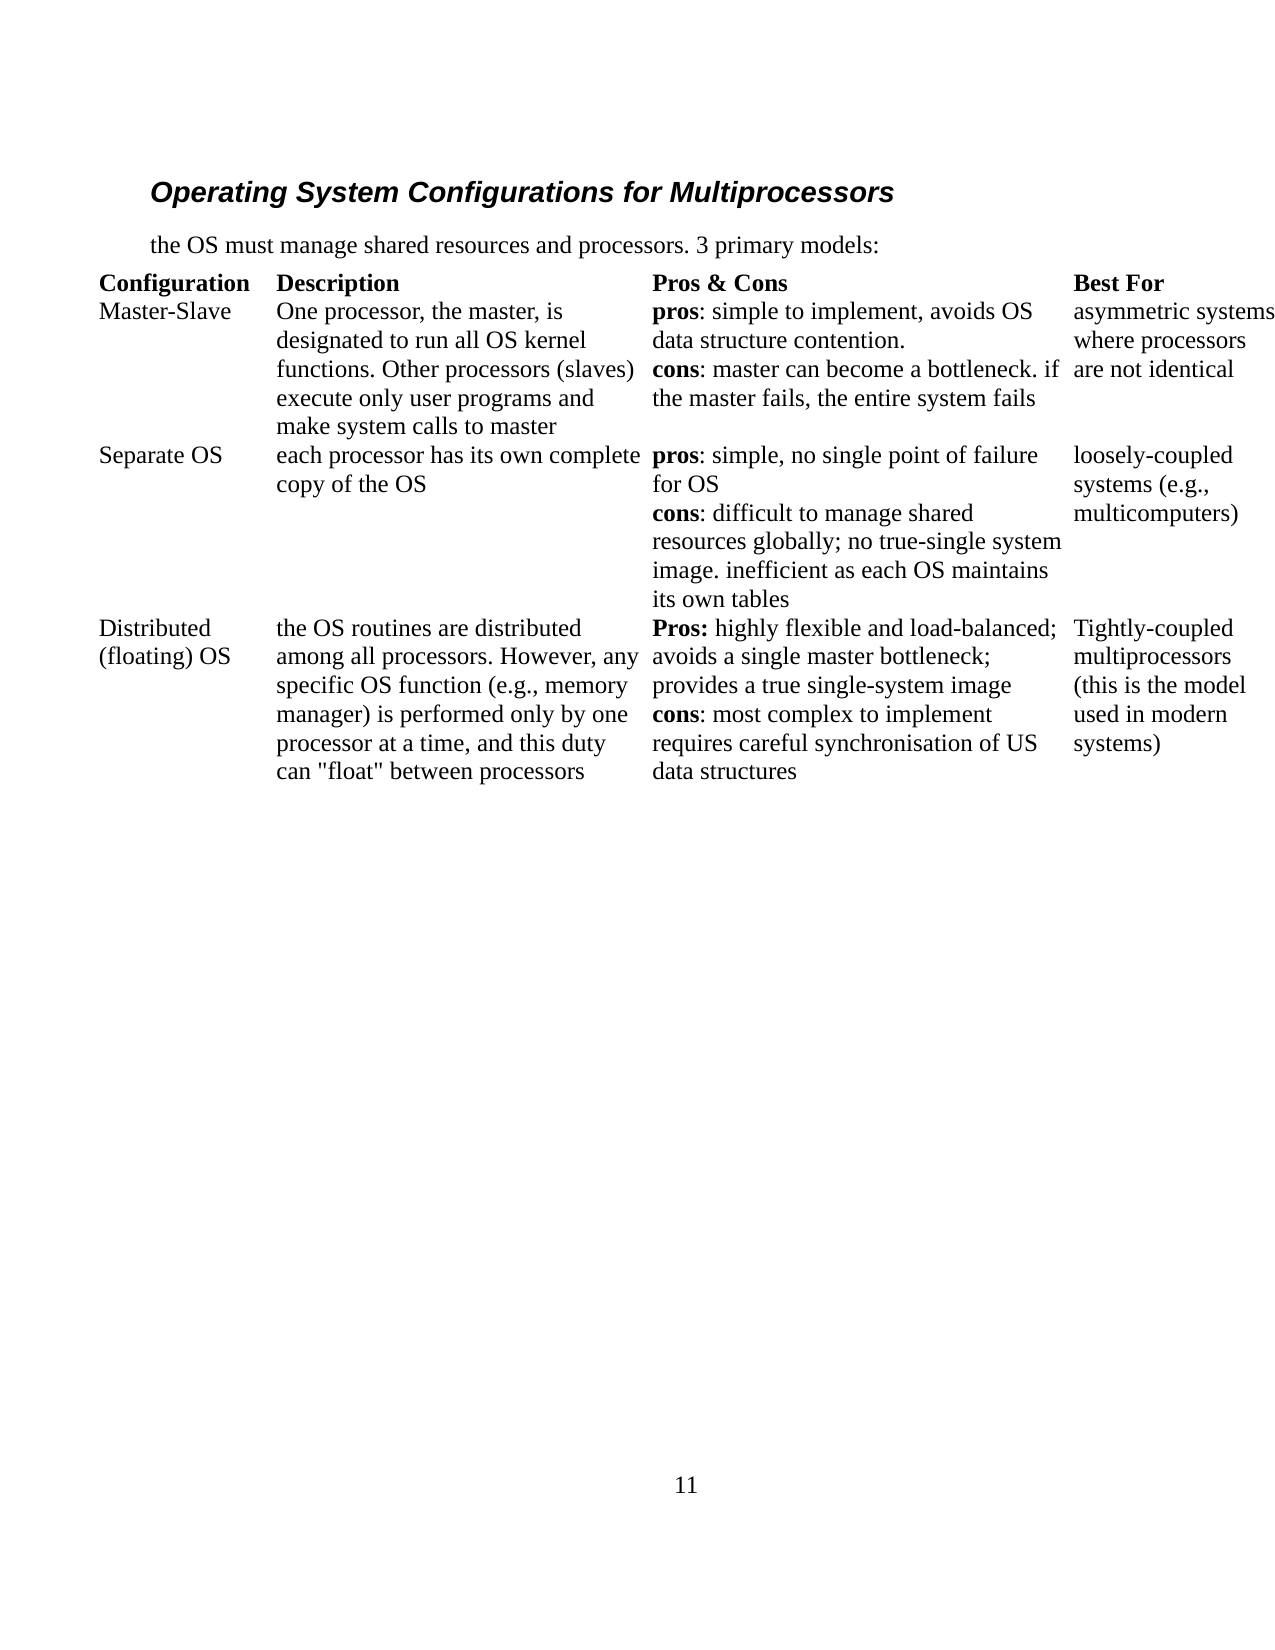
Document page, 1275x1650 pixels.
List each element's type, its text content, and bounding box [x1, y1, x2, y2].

table_cell loosely-coupled systems (e.g., multicomputers) [1069, 440, 1275, 613]
table_header Configuration [94, 268, 272, 296]
table_cell Tightly-coupled multiprocessors (this is the model used in modern systems) [1069, 613, 1275, 785]
table_header Best For [1069, 268, 1275, 296]
table_cell Pros: highly flexible and load-balanced; avoids a single master bottleneck; provides a true single-system image cons: most complex to implement requires careful synchronisation of US data structures [648, 613, 1069, 785]
table_cell One processor, the master, is designated to run all OS kernel functions. Other processors (slaves) execute only user programs and make system calls to master [272, 296, 647, 440]
table_cell Master-Slave [94, 296, 272, 440]
table_header Pros & Cons [648, 268, 1069, 296]
table_header Description [272, 268, 647, 296]
table_cell pros: simple to implement, avoids OS data structure contention. cons: master can become a bottleneck. if the master fails, the entire system fails [648, 296, 1069, 440]
table_cell pros: simple, no single point of failure for OS cons: difficult to manage shared resources globally; no true-single system image. inefficient as each OS maintains its own tables [648, 440, 1069, 613]
subtitle Operating System Configurations for Multiprocessors [150, 175, 1228, 208]
table_cell asymmetric systems where processors are not identical [1069, 296, 1275, 440]
table_cell each processor has its own complete copy of the OS [272, 440, 647, 613]
table_cell Separate OS [94, 440, 272, 613]
text the OS must manage shared resources and processors. 3 primary models: [150, 230, 1228, 259]
table_cell the OS routines are distributed among all processors. However, any specific OS function (e.g., memory manager) is performed only by one processor at a time, and this duty can "float" between processors [272, 613, 647, 785]
table_cell Distributed (floating) OS [94, 613, 272, 785]
